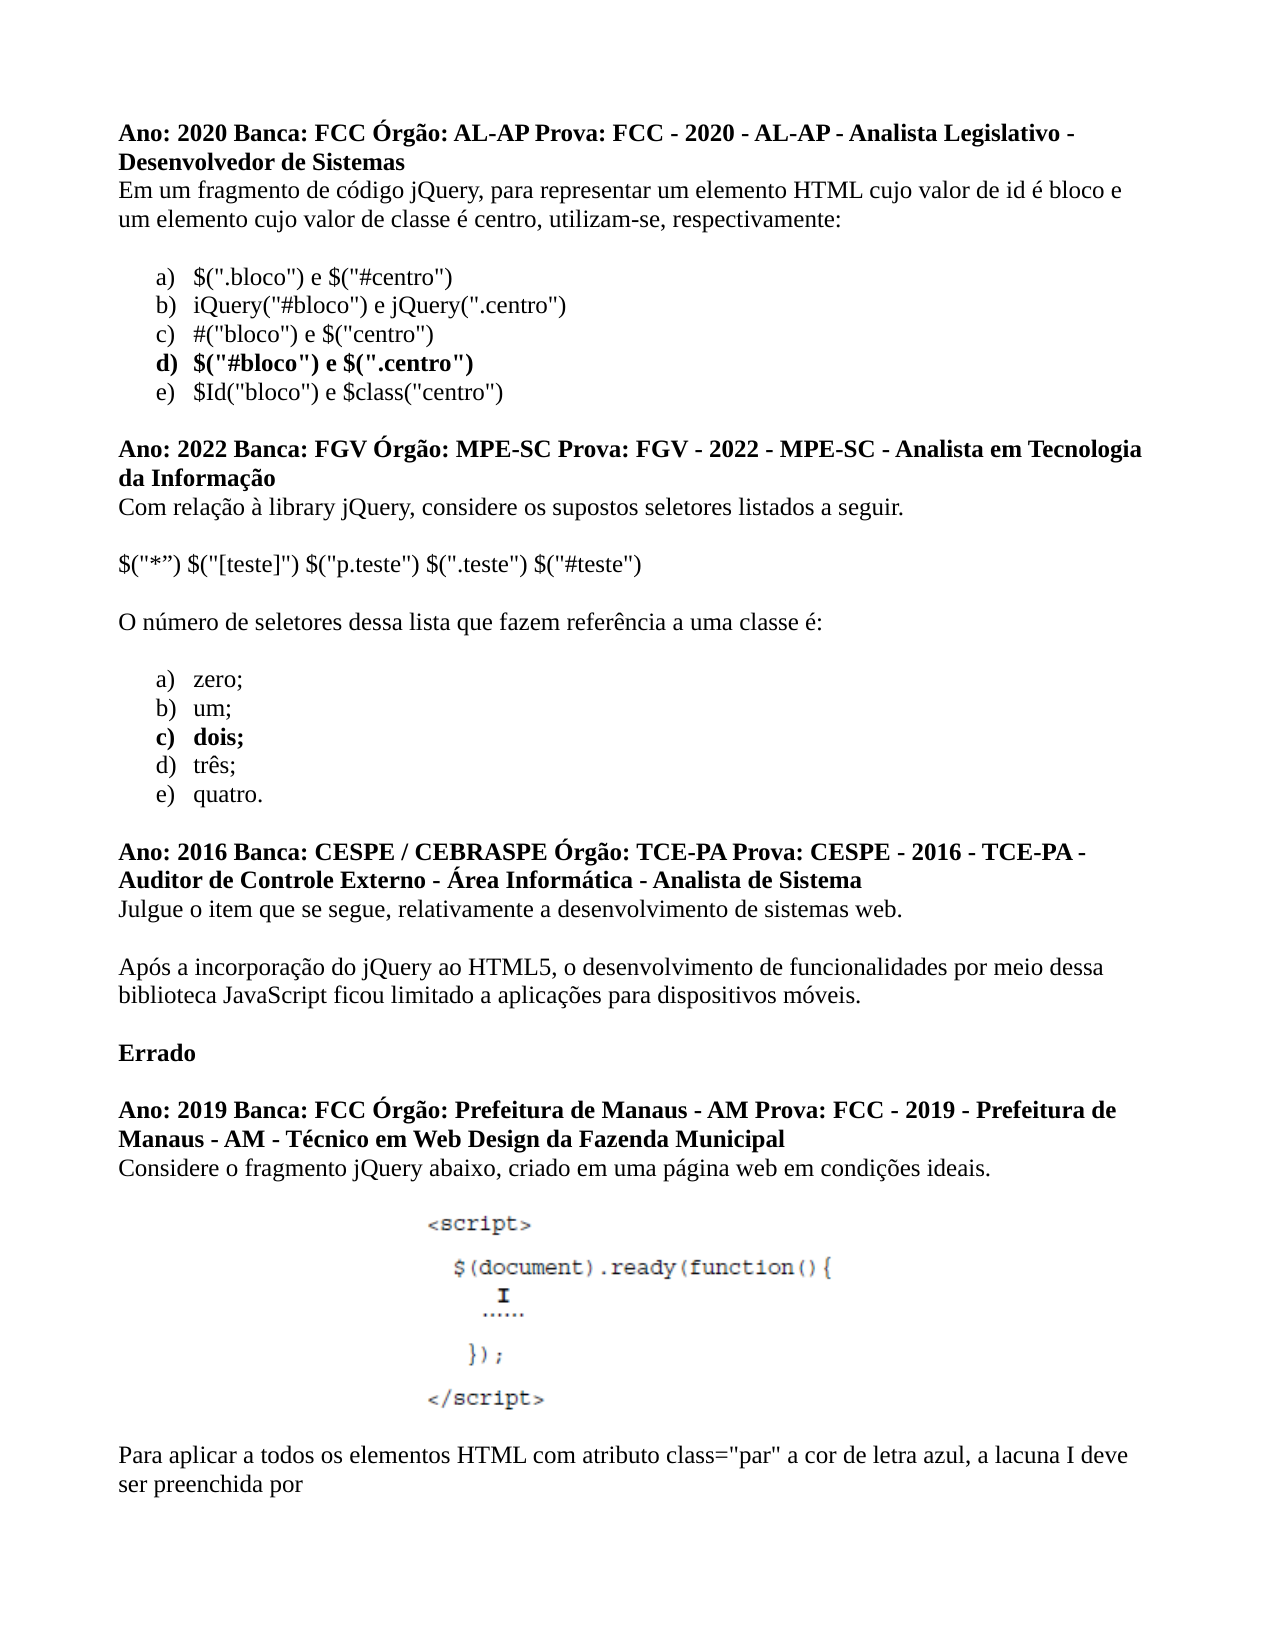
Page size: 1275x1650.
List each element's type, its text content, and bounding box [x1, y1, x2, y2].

text Errado [118, 1038, 1157, 1067]
list $(".bloco") e $("#centro") [156, 262, 1157, 291]
list $("#bloco") e $(".centro") [156, 348, 1157, 377]
text Julgue o item que se segue, relativamente a desenvolvimento de sistemas web. [118, 894, 1157, 923]
list dois; [156, 722, 1157, 751]
text Em um fragmento de código jQuery, para representar um elemento HTML cujo valor de id é bloco e um elemento cujo valor de classe é centro, utilizam-se, respectivamente: [118, 176, 1157, 233]
text Ano: 2020 Banca: FCC Órgão: AL-AP Prova: FCC - 2020 - AL-AP - Analista Legislativo - Desenvolvedor de Sistemas [118, 118, 1157, 176]
text Ano: 2019 Banca: FCC Órgão: Prefeitura de Manaus - AM Prova: FCC - 2019 - Prefeitura de Manaus - AM - Técnico em Web Design da Fazenda Municipal [118, 1096, 1157, 1153]
list quatro. [156, 779, 1157, 808]
text Com relação à library jQuery, considere os supostos seletores listados a seguir. [118, 492, 1157, 521]
text Ano: 2016 Banca: CESPE / CEBRASPE Órgão: TCE-PA Prova: CESPE - 2016 - TCE-PA - Auditor de Controle Externo - Área Informática - Analista de Sistema [118, 837, 1157, 894]
list três; [156, 751, 1157, 779]
list zero; [156, 664, 1157, 693]
list iQuery("#bloco") e jQuery(".centro") [156, 291, 1157, 319]
list $Id("bloco") e $class("centro") [156, 377, 1157, 406]
list um; [156, 693, 1157, 722]
text O número de seletores dessa lista que fazem referência a uma classe é: [118, 607, 1157, 636]
text Após a incorporação do jQuery ao HTML5, o desenvolvimento de funcionalidades por meio dessa biblioteca JavaScript ficou limitado a aplicações para dispositivos móveis. [118, 952, 1157, 1009]
text $("*”) $("[teste]") $("p.teste") $(".teste") $("#teste") [118, 549, 1157, 578]
list #("bloco") e $("centro") [156, 319, 1157, 348]
picture [413, 1210, 862, 1416]
text Para aplicar a todos os elementos HTML com atributo class="par" a cor de letra azul, a lacuna I deve ser preenchida por [118, 1441, 1157, 1498]
text Considere o fragmento jQuery abaixo, criado em uma página web em condições ideais. [118, 1153, 1157, 1182]
text Ano: 2022 Banca: FGV Órgão: MPE-SC Prova: FGV - 2022 - MPE-SC - Analista em Tecnologia da Informação [118, 434, 1157, 492]
